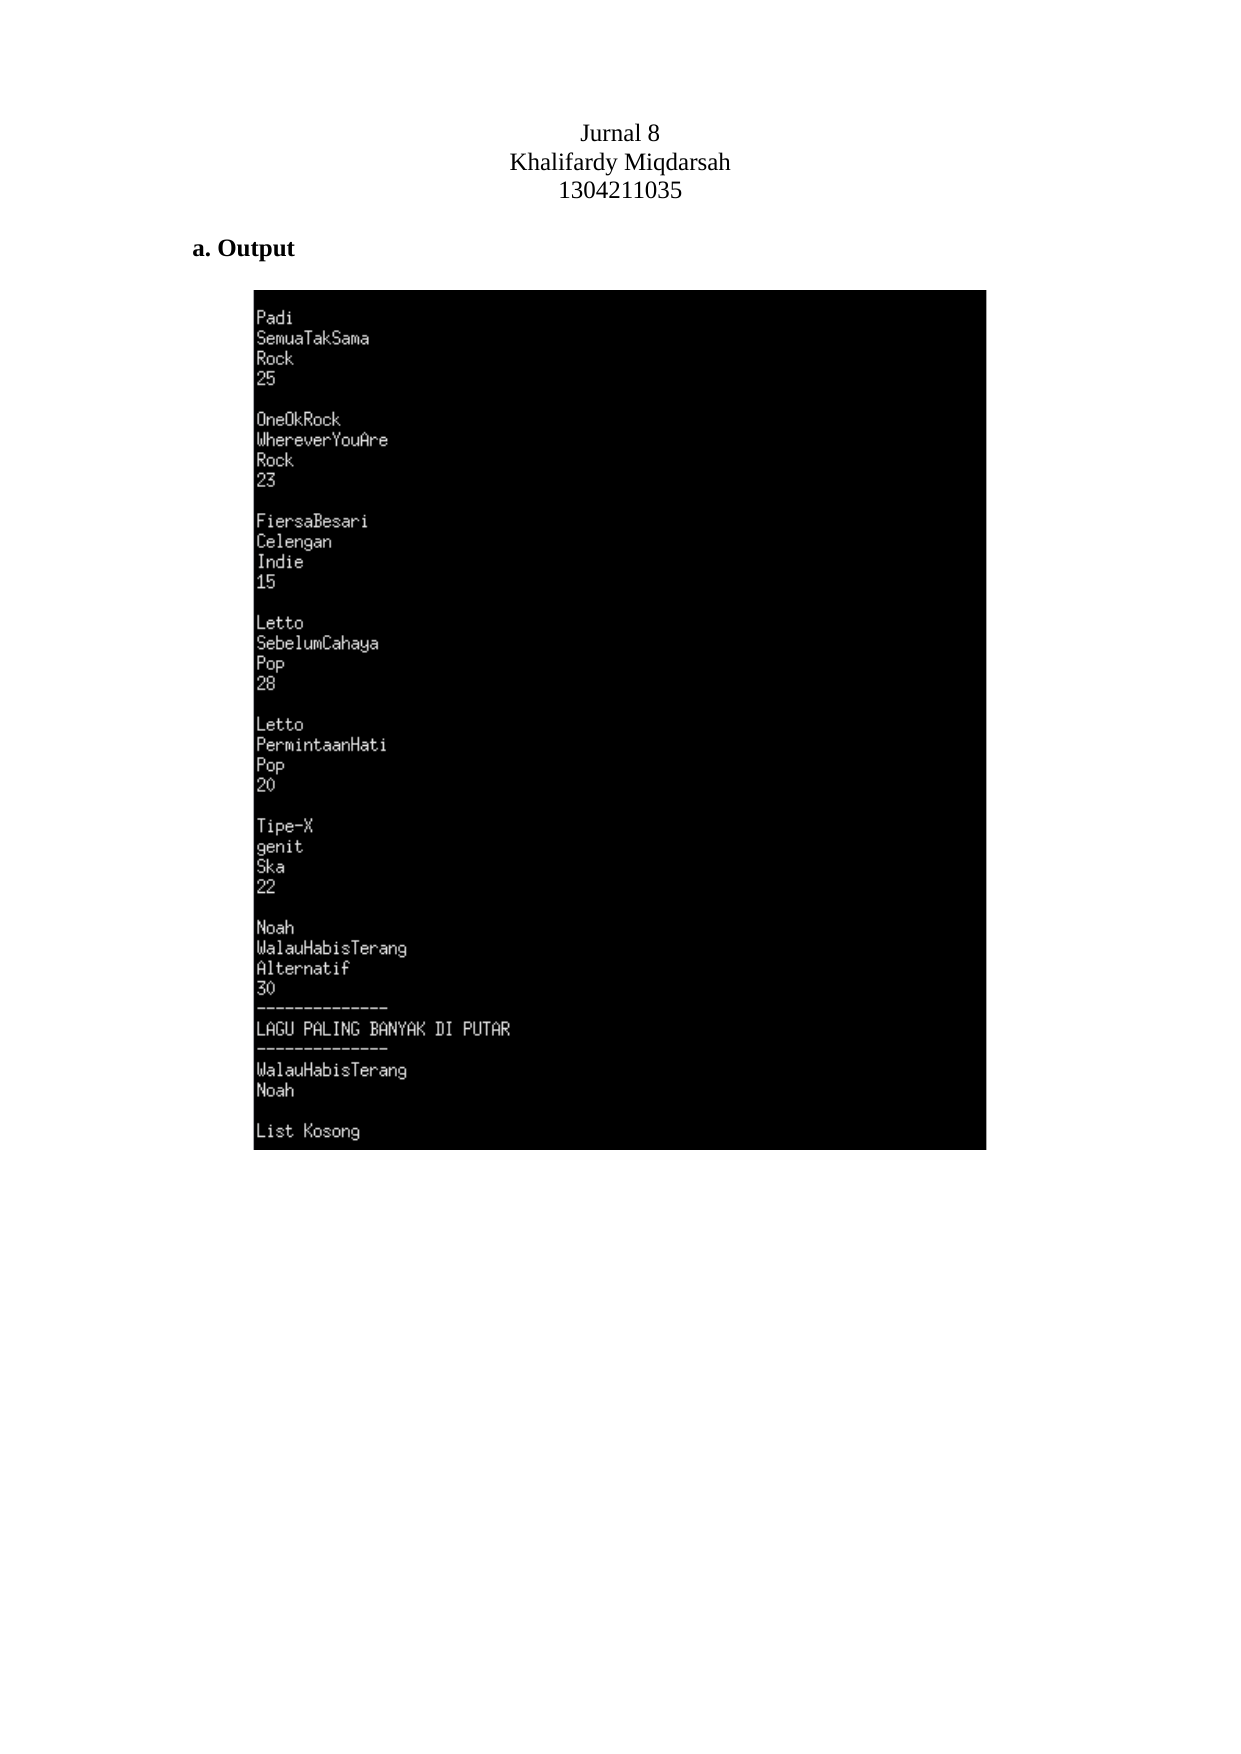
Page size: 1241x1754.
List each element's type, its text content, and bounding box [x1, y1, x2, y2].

text Jurnal 8 [118, 118, 1122, 147]
picture [253, 290, 987, 1150]
text 1304211035 [118, 176, 1122, 204]
text Khalifardy Miqdarsah [118, 147, 1122, 176]
text a. Output [118, 233, 1122, 262]
